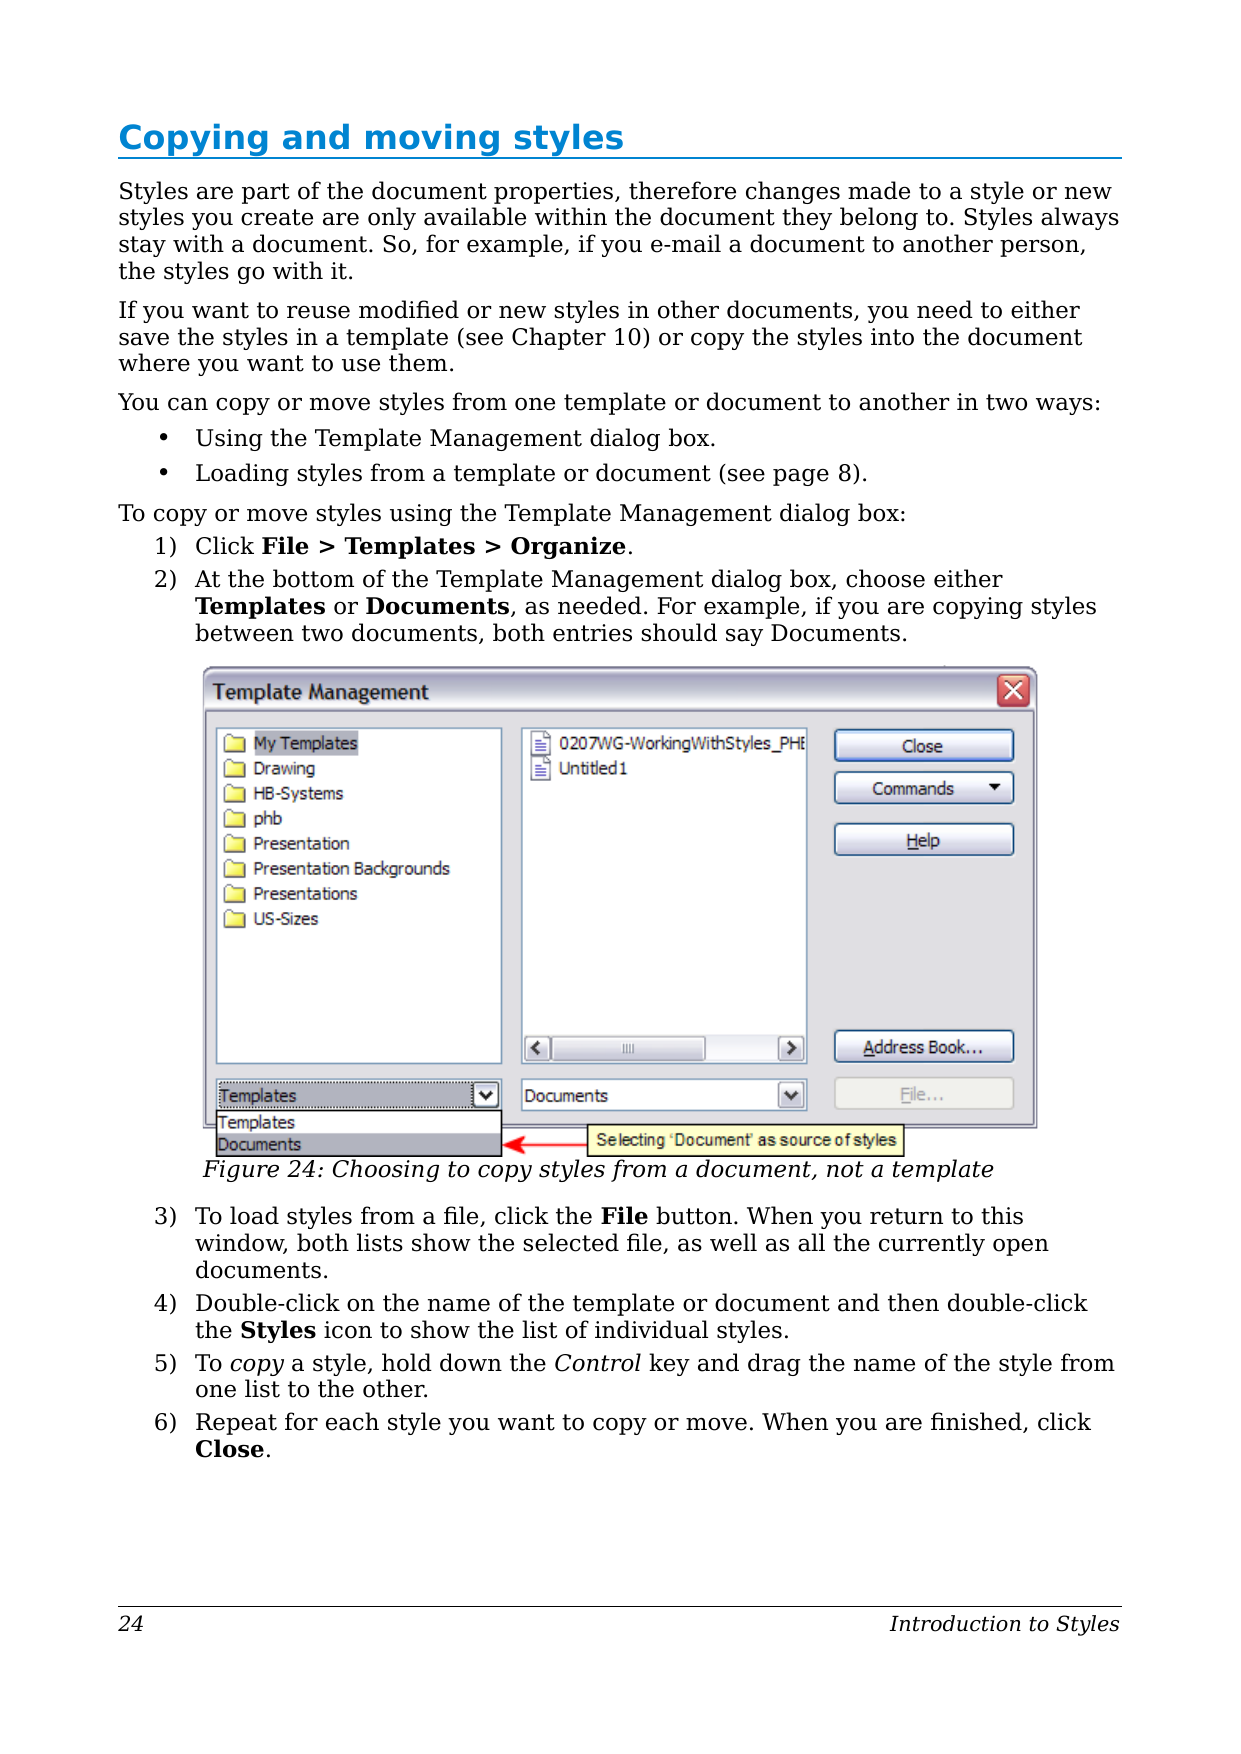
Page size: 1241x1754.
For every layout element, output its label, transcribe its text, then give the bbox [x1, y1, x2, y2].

subtitle Copying and moving styles [118, 118, 1122, 157]
text If you want to reuse modified or new styles in other documents, you need to either save the styles in a template (see Chapter 10) or copy the styles into the document where you want to use them. [118, 297, 1122, 377]
list To copy or move styles using the Template Management dialog box: [118, 500, 1122, 526]
list At the bottom of the Template Management dialog box, choose either Templates or Documents, as needed. For example, if you are copying styles between two documents, both entries should say Documents. [177, 566, 1122, 647]
list Double-click on the name of the template or document and then double-click the Styles icon to show the list of individual styles. [177, 1290, 1122, 1343]
list To load styles from a file, click the File button. When you return to this window, both lists show the selected file, as well as all the currently open documents. [177, 1203, 1122, 1283]
list Using the Template Management dialog box. [156, 423, 1122, 452]
text Figure 24: Choosing to copy styles from a document, not a template [203, 1157, 1037, 1183]
list Repeat for each style you want to copy or move. When you are finished, click Close. [177, 1409, 1122, 1463]
list You can copy or move styles from one template or document to another in two ways: [118, 389, 1122, 416]
picture [202, 665, 1038, 1157]
list To copy a style, hold down the Control key and drag the name of the style from one list to the other. [177, 1350, 1122, 1403]
text Styles are part of the document properties, therefore changes made to a style or new styles you create are only available within the document they belong to. Styles always stay with a document. So, for example, if you e-mail a document to another person, the styles go with it. [118, 178, 1122, 284]
list Loading styles from a template or document (see page 9). [156, 458, 1122, 487]
list Click File > Templates > Organize. [177, 533, 1122, 560]
